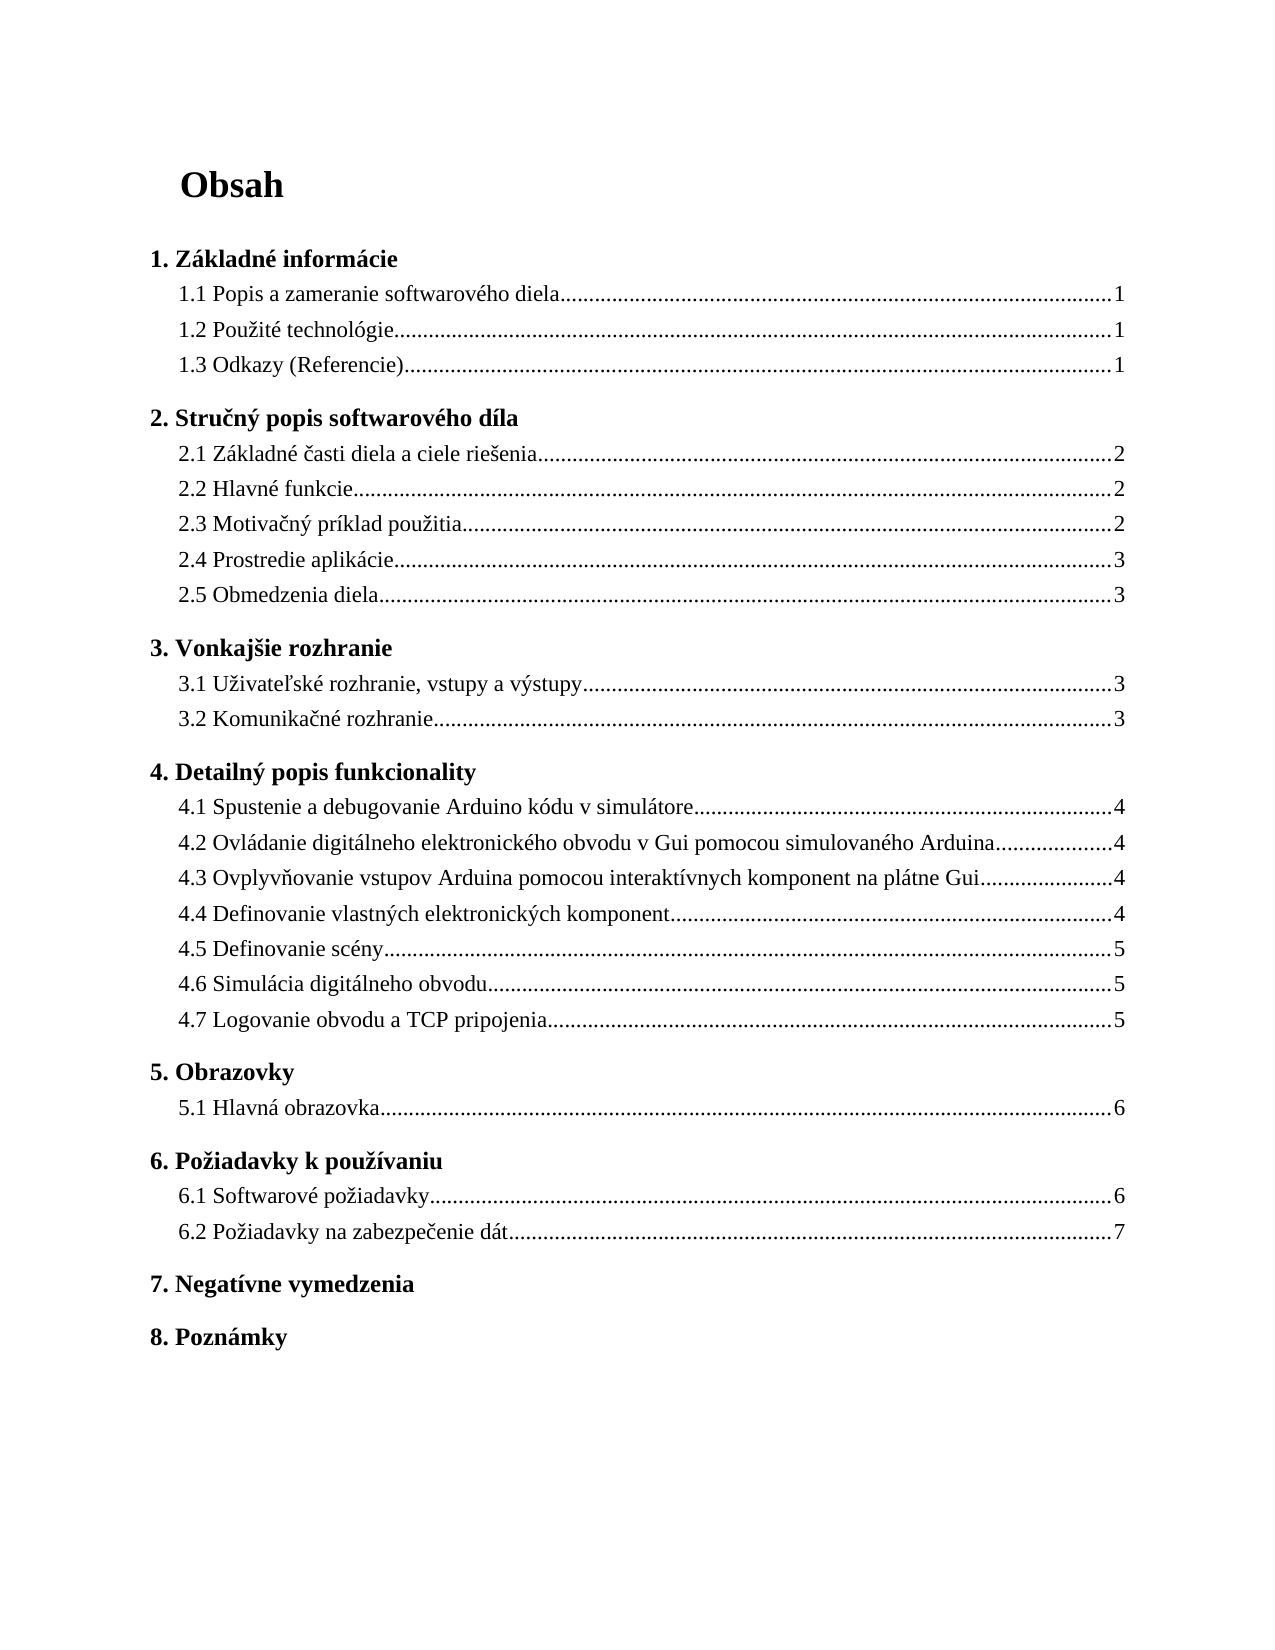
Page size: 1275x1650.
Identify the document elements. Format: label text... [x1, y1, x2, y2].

text 7. Negatívne vymedzenia [150, 1274, 1125, 1297]
text 1.1 Popis a zameranie softwarového diela 1 [178, 283, 1125, 306]
text Obsah [150, 162, 1125, 206]
text 3. Vonkajšie rozhranie [150, 638, 1125, 661]
text 4.7 Logovanie obvodu a TCP pripojenia 5 [178, 1009, 1125, 1032]
text 4.1 Spustenie a debugovanie Arduino kódu v simulátore 4 [178, 796, 1125, 819]
text 8. Poznámky [150, 1327, 1125, 1350]
text 2.1 Základné časti diela a ciele riešenia 2 [178, 443, 1125, 466]
text 6. Požiadavky k používaniu [150, 1151, 1125, 1174]
text 6.2 Požiadavky na zabezpečenie dát 7 [178, 1221, 1125, 1244]
text 1.2 Použité technológie 1 [178, 319, 1125, 342]
text 5. Obrazovky [150, 1062, 1125, 1085]
text 3.2 Komunikačné rozhranie 3 [178, 708, 1125, 731]
text 2.4 Prostredie aplikácie 3 [178, 549, 1125, 572]
text 4.5 Definovanie scény 5 [178, 938, 1125, 961]
text 2.2 Hlavné funkcie 2 [178, 478, 1125, 501]
text 4. Detailný popis funkcionality [150, 762, 1125, 784]
text 1. Základné informácie [150, 249, 1125, 272]
text 4.3 Ovplyvňovanie vstupov Arduina pomocou interaktívnych komponent na plátne Gui 4 [178, 867, 1125, 890]
text 2.5 Obmedzenia diela 3 [178, 584, 1125, 607]
text 4.2 Ovládanie digitálneho elektronického obvodu v Gui pomocou simulovaného Arduina 4 [178, 832, 1125, 855]
text 6.1 Softwarové požiadavky 6 [178, 1186, 1125, 1208]
text 4.6 Simulácia digitálneho obvodu 5 [178, 973, 1125, 996]
text 5.1 Hlavná obrazovka 6 [178, 1097, 1125, 1120]
text 2. Stručný popis softwarového díla [150, 408, 1125, 431]
text 4.4 Definovanie vlastných elektronických komponent 4 [178, 903, 1125, 926]
text 3.1 Uživateľské rozhranie, vstupy a výstupy 3 [178, 673, 1125, 696]
text 2.3 Motivačný príklad použitia 2 [178, 513, 1125, 536]
text 1.3 Odkazy (Referencie) 1 [178, 354, 1125, 377]
